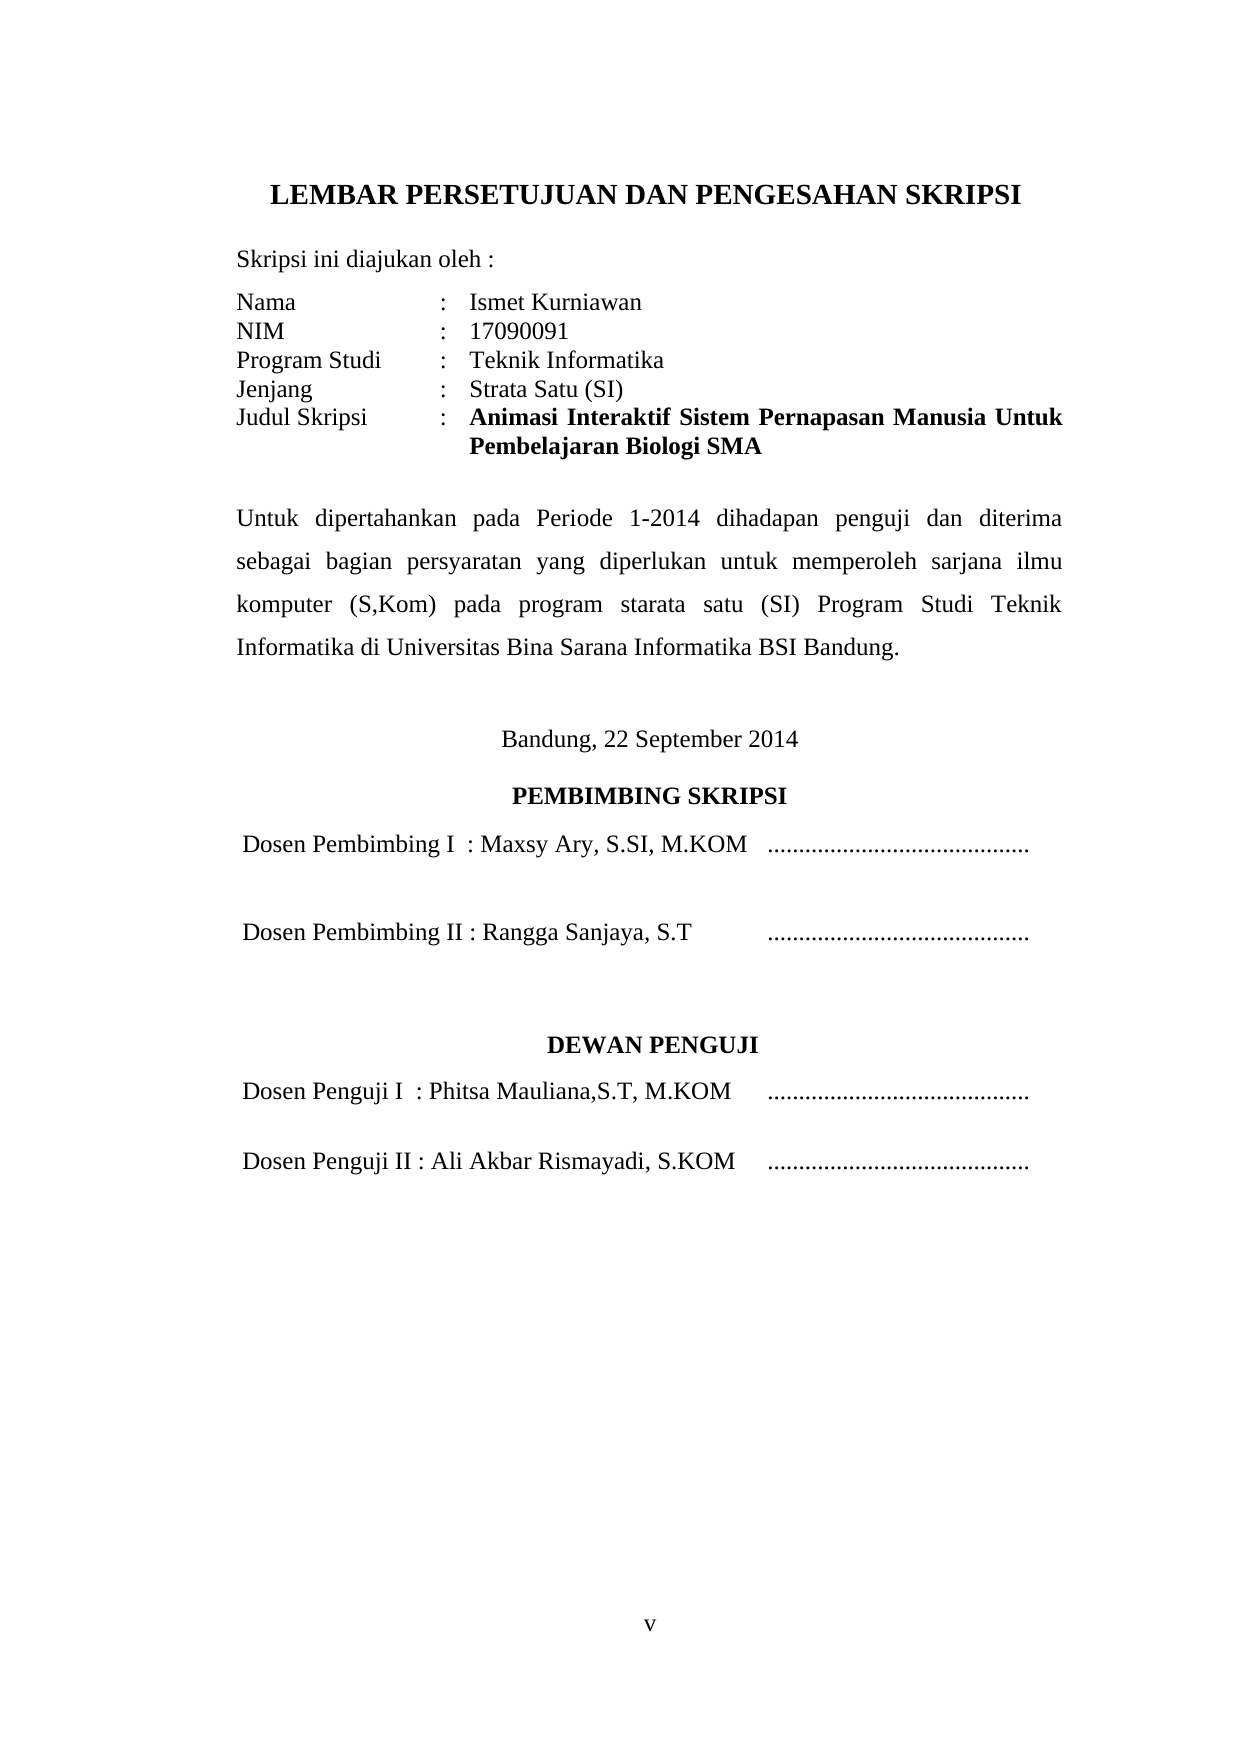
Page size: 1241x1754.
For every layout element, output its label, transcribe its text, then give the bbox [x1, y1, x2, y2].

table_cell Teknik Informatika [458, 345, 1074, 374]
text Skripsi ini diajukan oleh : [236, 244, 1063, 273]
table_cell PEMBIMBING SKRIPSI [236, 768, 1063, 823]
table_cell [236, 979, 1063, 1019]
table_header Ismet Kurniawan [458, 288, 1074, 316]
table_cell Dosen Pembimbing I : Maxsy Ary, S.SI, M.KOM .......................................... [236, 824, 1063, 911]
subtitle LEMBAR PERSETUJUAN DAN PENGESAHAN SKRIPSI [236, 177, 1063, 211]
table_cell : [428, 403, 458, 460]
table_header : [428, 288, 458, 316]
table_cell : [428, 345, 458, 374]
table_cell DEWAN PENGUJI [236, 1019, 1063, 1071]
table_cell Dosen Penguji II : Ali Akbar Rismayadi, S.KOM .......................................... [236, 1141, 1063, 1211]
table_cell Jenjang [225, 374, 428, 402]
table_cell : [428, 316, 458, 345]
table_cell Strata Satu (SI) [458, 374, 1074, 402]
table_cell NIM [225, 316, 428, 345]
table_cell Judul Skripsi [225, 403, 428, 460]
text Untuk dipertahankan pada Periode 1-2014 dihadapan penguji dan diterima sebagai bagian persyaratan yang diperlukan untuk memperoleh sarjana ilmu komputer (S,Kom) pada program starata satu (SI) Program Studi Teknik Informatika di Universitas Bina Sarana Informatika BSI Bandung. [236, 503, 1063, 661]
table_cell Program Studi [225, 345, 428, 374]
table_cell Dosen Pembimbing II : Rangga Sanjaya, S.T .......................................... [236, 911, 1063, 979]
table_cell Animasi Interaktif Sistem Pernapasan Manusia Untuk Pembelajaran Biologi SMA [458, 403, 1074, 460]
table_cell Dosen Penguji I : Phitsa Mauliana,S.T, M.KOM .......................................... [236, 1071, 1063, 1141]
table_cell : [428, 374, 458, 402]
table_header Nama [225, 288, 428, 316]
table_header Bandung, 22 September 2014 [236, 719, 1063, 768]
table_cell 17090091 [458, 316, 1074, 345]
